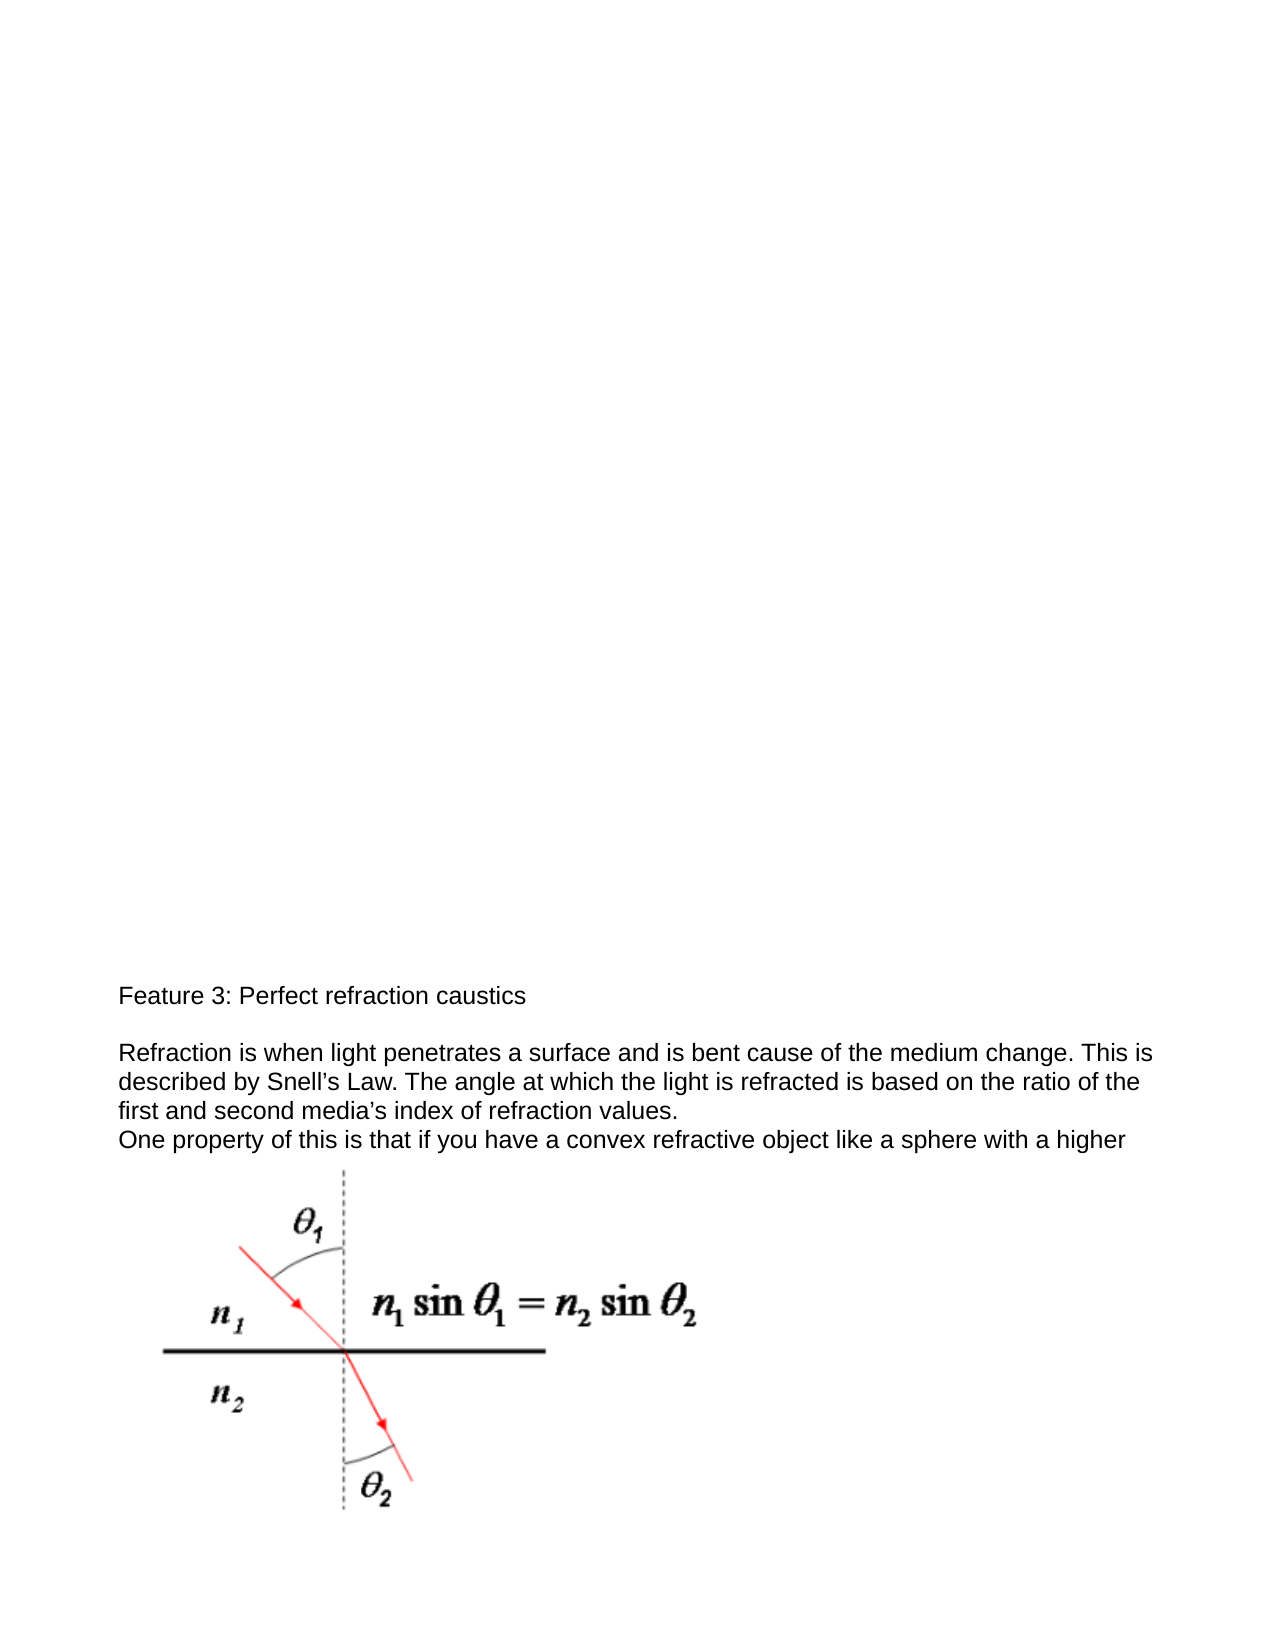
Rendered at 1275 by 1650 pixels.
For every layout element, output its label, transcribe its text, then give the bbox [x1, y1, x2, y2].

text Feature 3: Perfect refraction caustics [118, 981, 1157, 1010]
text Refraction is when light penetrates a surface and is bent cause of the medium change. This is described by Snell’s Law. The angle at which the light is refracted is based on the ratio of the first and second media’s index of refraction values. [118, 1038, 1157, 1125]
picture [155, 1156, 712, 1524]
text One property of this is that if you have a convex refractive object like a sphere with a higher [118, 1125, 1157, 1153]
